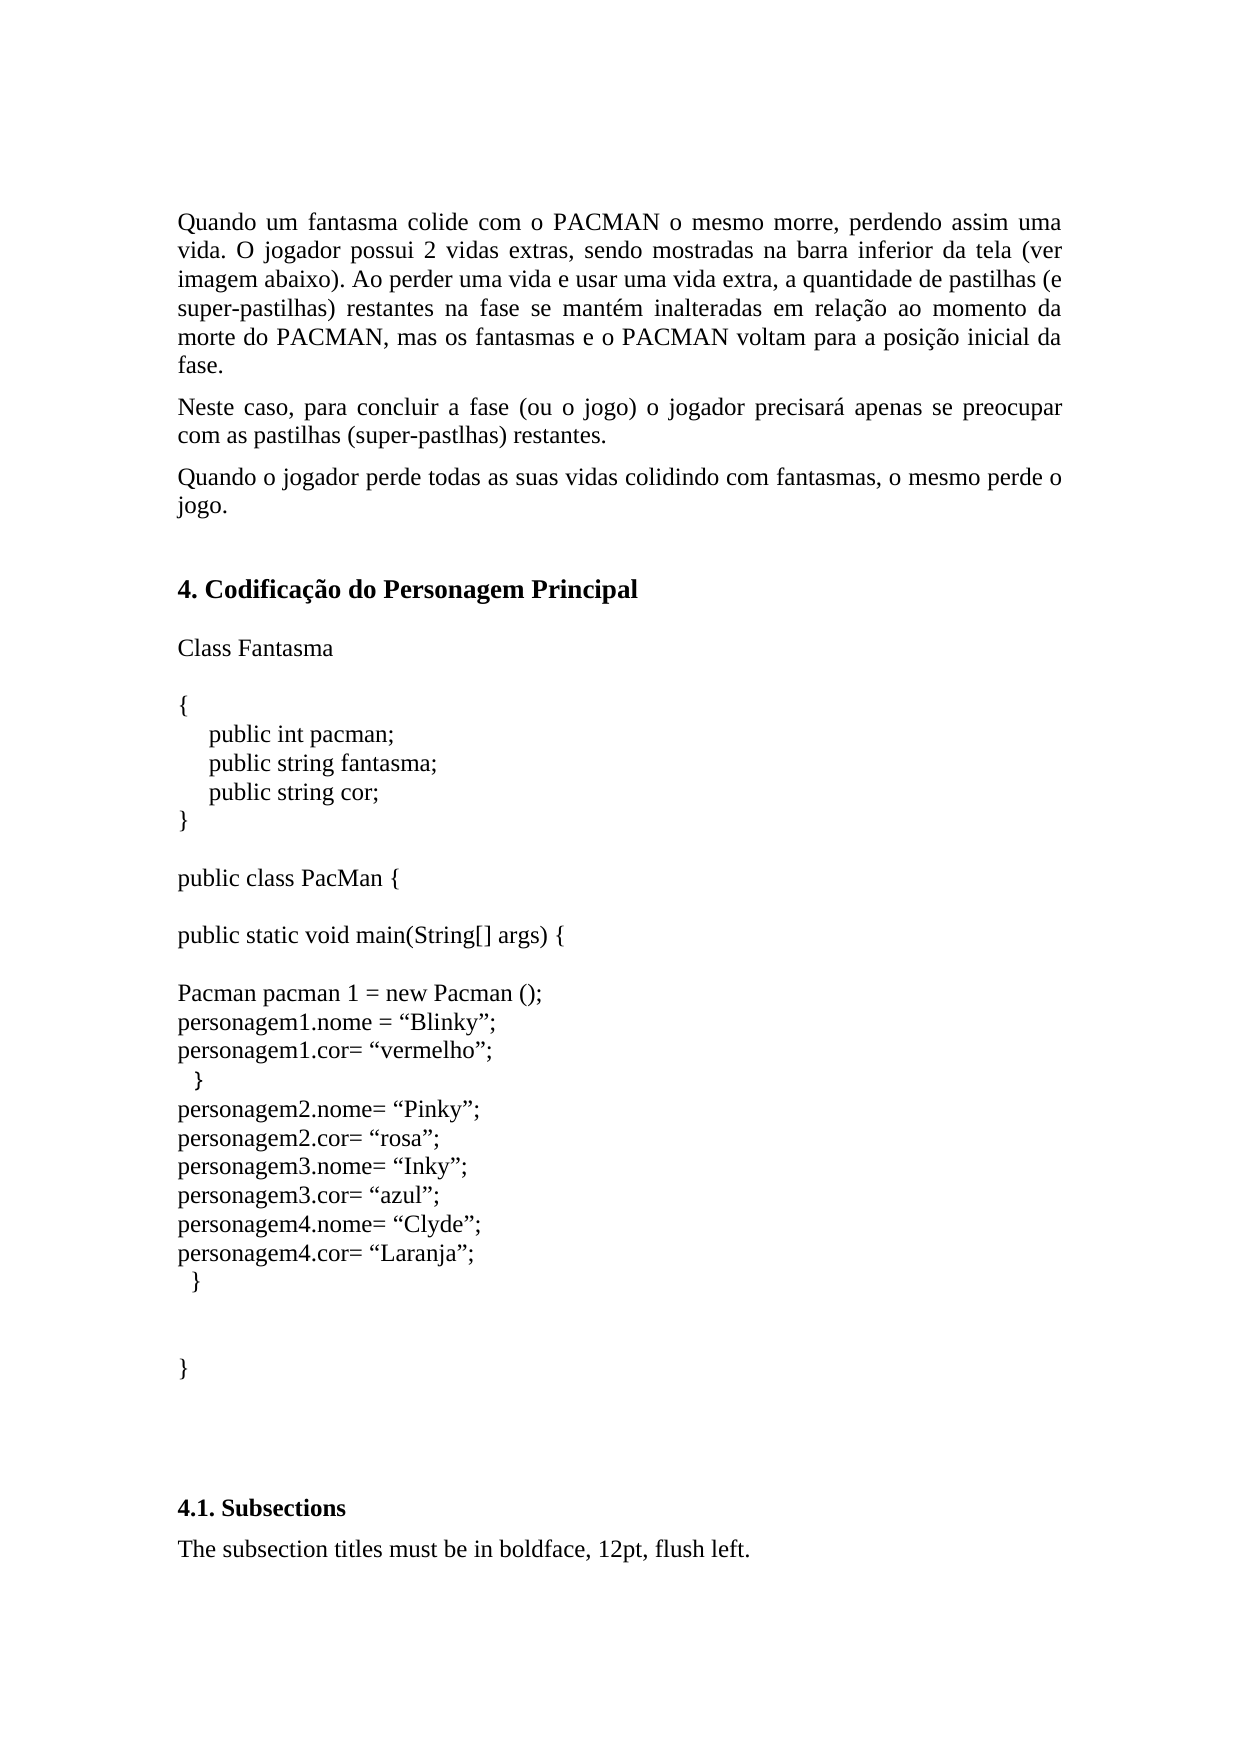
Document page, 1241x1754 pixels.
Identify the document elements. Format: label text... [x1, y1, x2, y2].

text public string cor; [177, 777, 1063, 805]
text } [177, 1266, 1063, 1295]
text The subsection titles must be in boldface, 12pt, flush left. [177, 1534, 1063, 1563]
text personagem1.nome = “Blinky”; [177, 1007, 1063, 1035]
text public static void main(String[] args) { [177, 920, 1063, 949]
text { [177, 690, 1063, 719]
text public string fantasma; [177, 748, 1063, 777]
subtitle 4.1. Subsections [177, 1493, 1063, 1521]
text } [177, 805, 1063, 834]
text public class PacMan { [177, 863, 1063, 892]
text personagem4.cor= “Laranja”; [177, 1238, 1063, 1266]
text Class Fantasma [177, 633, 1063, 662]
subtitle 4. Codificação do Personagem Principal [177, 573, 1063, 604]
text personagem1.cor= “vermelho”; [177, 1035, 1063, 1064]
text personagem4.nome= “Clyde”; [177, 1209, 1063, 1238]
text Quando o jogador perde todas as suas vidas colidindo com fantasmas, o mesmo perde o jogo. [177, 462, 1063, 548]
text Quando um fantasma colide com o PACMAN o mesmo morre, perdendo assim uma vida. O jogador possui 2 vidas extras, sendo mostradas na barra inferior da tela (ver imagem abaixo). Ao perder uma vida e usar uma vida extra, a quantidade de pastilhas (e super-pastilhas) restantes na fase se mantém inalteradas em relação ao momento da morte do PACMAN, mas os fantasmas e o PACMAN voltam para a posição inicial da fase. [177, 207, 1063, 379]
text Neste caso, para concluir a fase (ou o jogo) o jogador precisará apenas se preocupar com as pastilhas (super-pastlhas) restantes. [177, 392, 1063, 449]
text } [177, 1064, 1063, 1094]
text personagem3.cor= “azul”; [177, 1180, 1063, 1209]
text personagem3.nome= “Inky”; [177, 1151, 1063, 1180]
text } [177, 1353, 1063, 1381]
text public int pacman; [177, 719, 1063, 748]
text Pacman pacman 1 = new Pacman (); [177, 978, 1063, 1007]
text personagem2.cor= “rosa”; [177, 1123, 1063, 1151]
text personagem2.nome= “Pinky”; [177, 1094, 1063, 1123]
